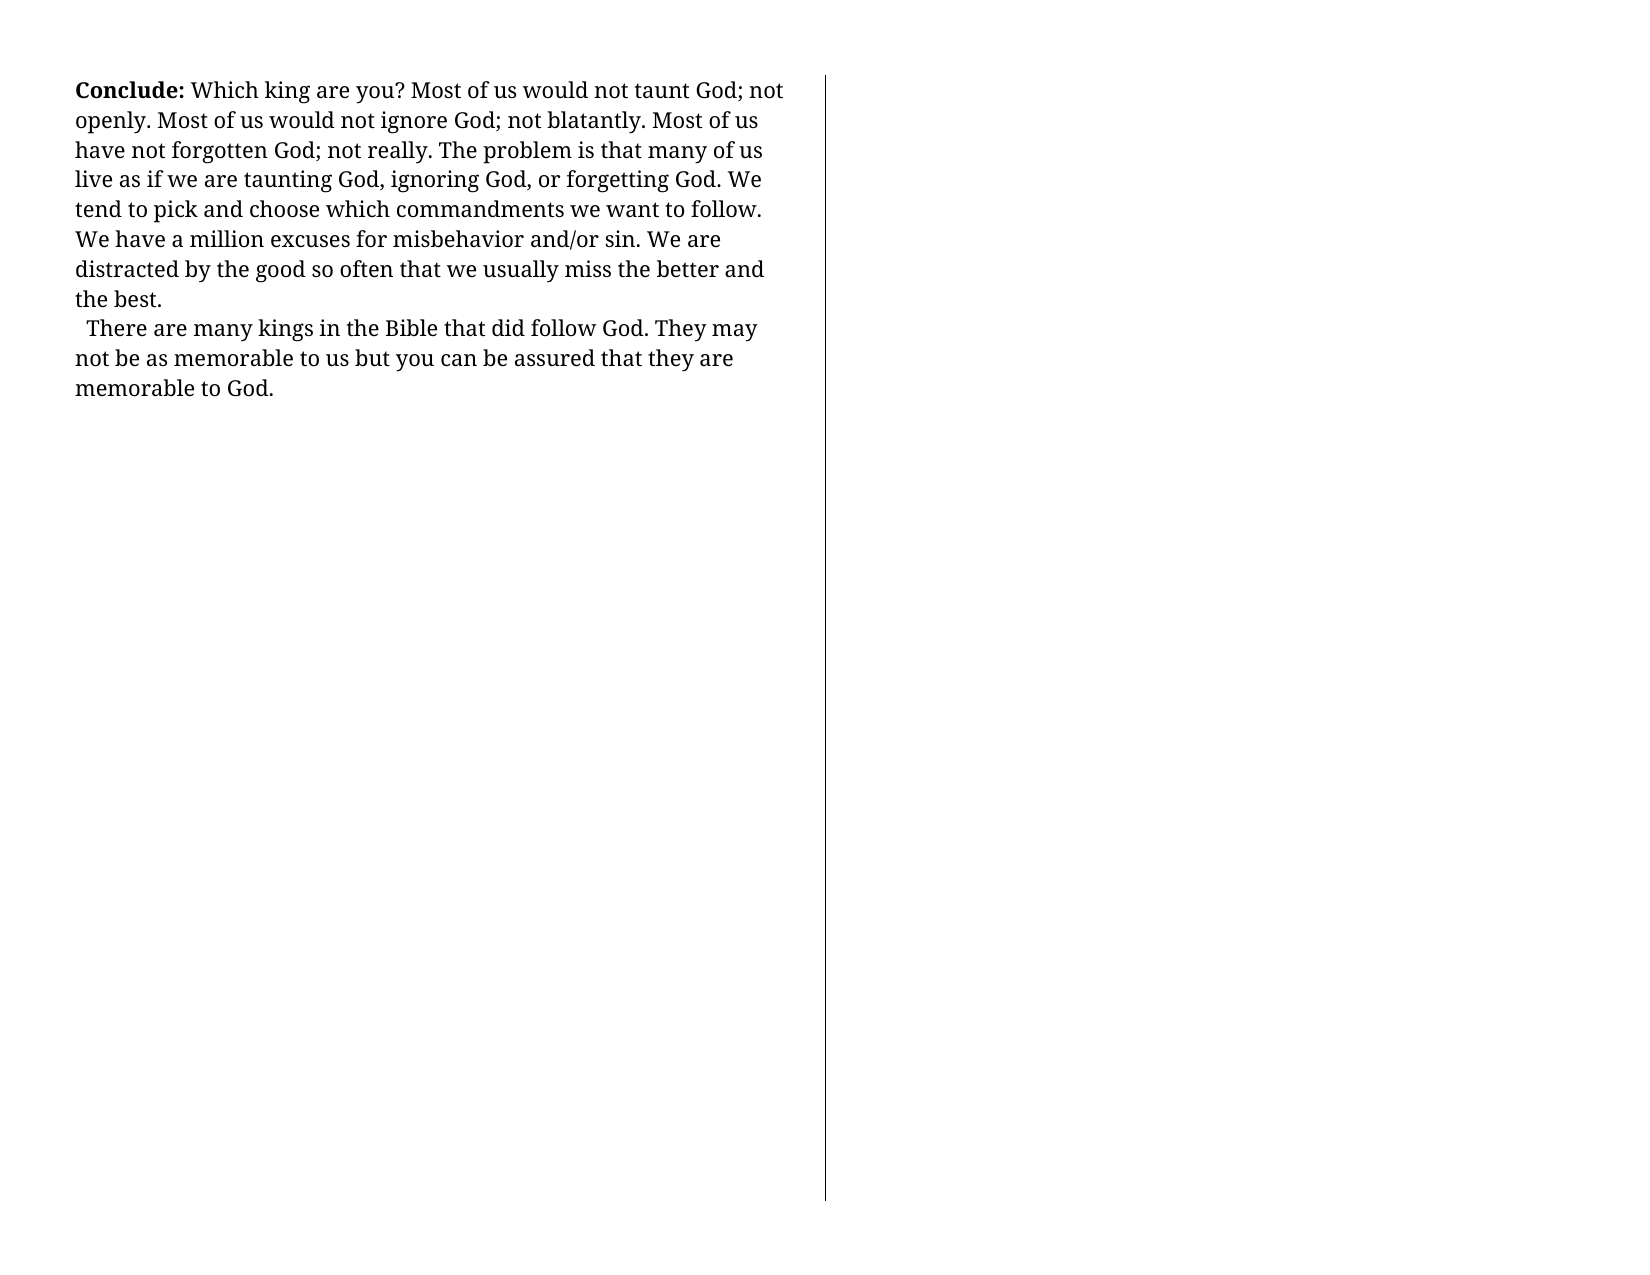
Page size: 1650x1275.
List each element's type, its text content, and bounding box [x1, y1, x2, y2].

text There are many kings in the Bible that did follow God. They may not be as memorable to us but you can be assured that they are memorable to God. [75, 313, 788, 403]
text Conclude: Which king are you? Most of us would not taunt God; not openly. Most of us would not ignore God; not blatantly. Most of us have not forgotten God; not really. The problem is that many of us live as if we are taunting God, ignoring God, or forgetting God. We tend to pick and choose which commandments we want to follow. We have a million excuses for misbehavior and/or sin. We are distracted by the good so often that we usually miss the better and the best. [75, 75, 788, 313]
